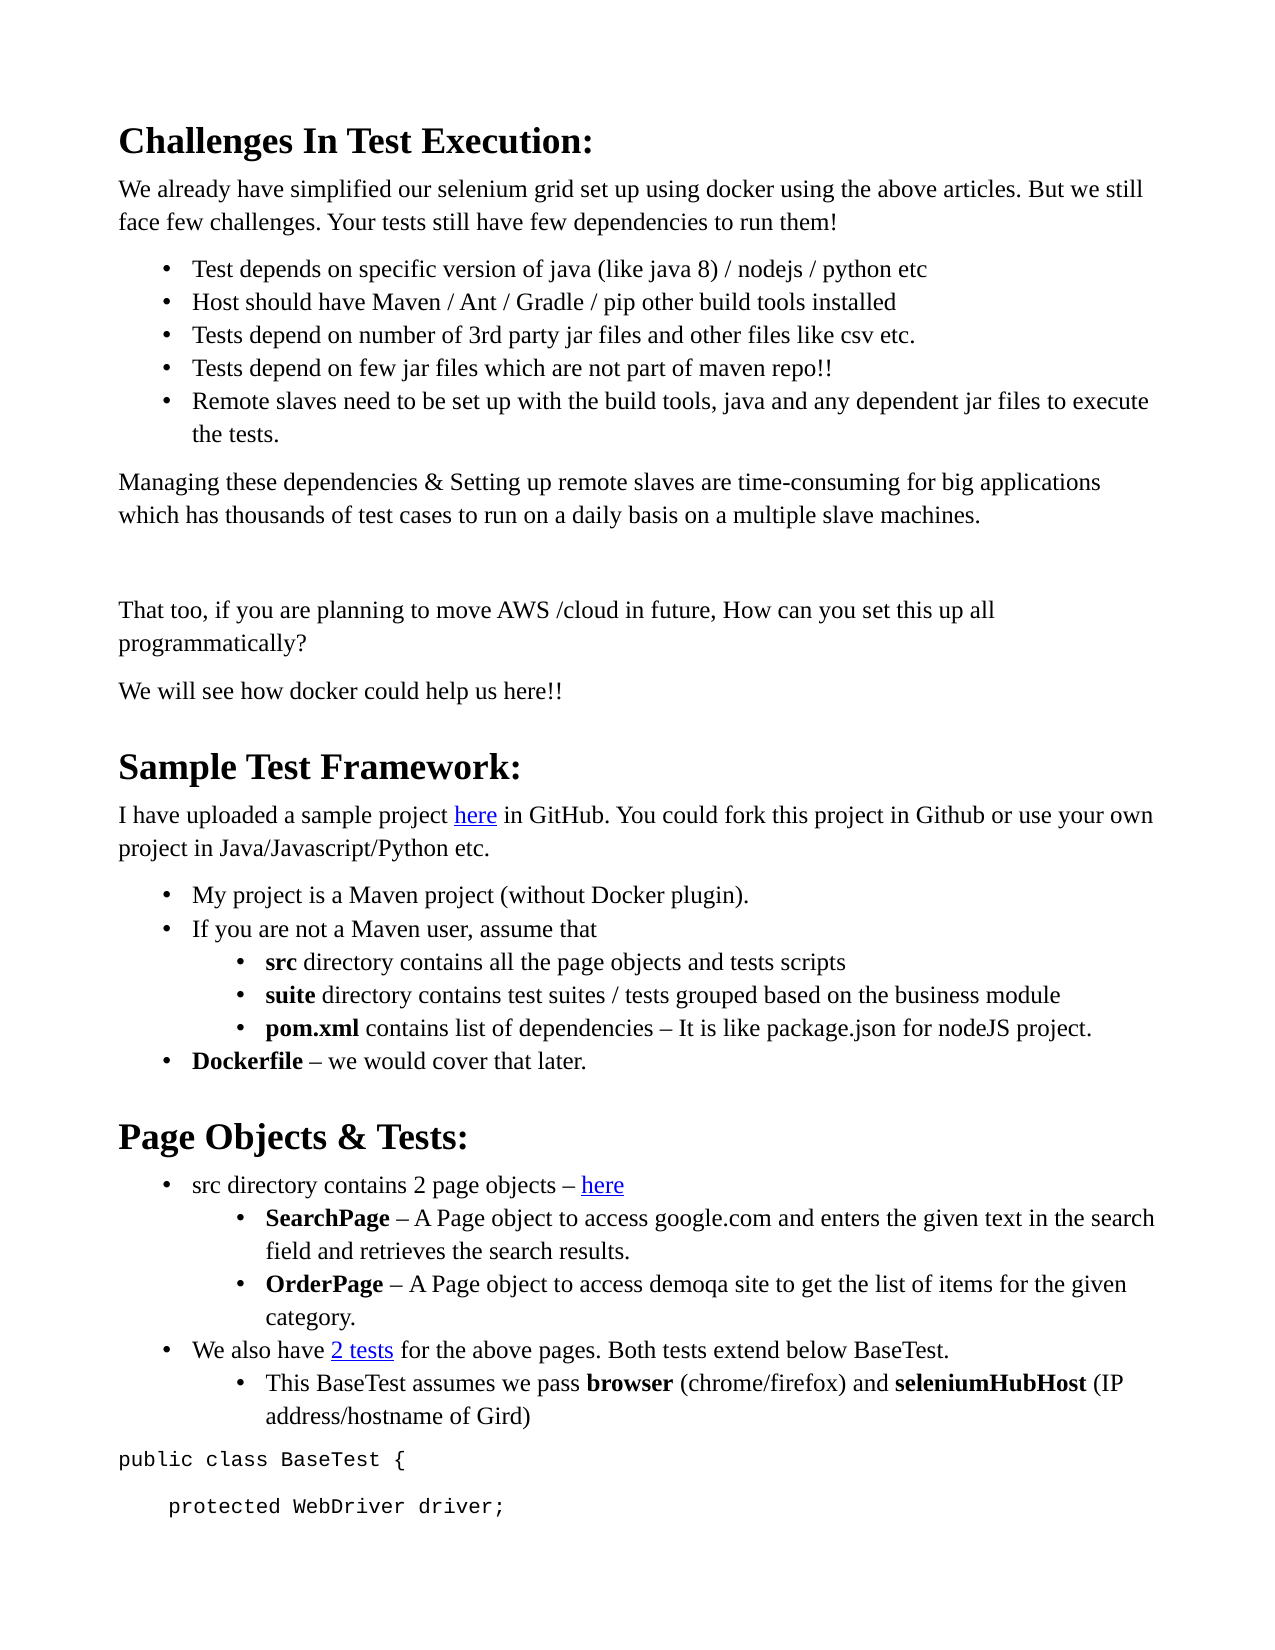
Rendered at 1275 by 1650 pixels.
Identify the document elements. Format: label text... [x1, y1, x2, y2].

list We also have 2 tests for the above pages. Both tests extend below BaseTest. [162, 1335, 1157, 1364]
list SearchPage – A Page object to access google.com and enters the given text in the search field and retrieves the search results. [236, 1203, 1157, 1264]
text That too, if you are planning to move AWS /cloud in future, How can you set this up all programmatically? [118, 595, 1157, 657]
list Dockerfile – we would cover that later. [162, 1046, 1157, 1074]
list Tests depend on number of 3rd party jar files and other files like csv etc. [162, 320, 1157, 349]
list Tests depend on few jar files which are not part of maven repo!! [162, 353, 1157, 382]
list OrderPage – A Page object to access demoqa site to get the list of items for the given category. [236, 1269, 1157, 1331]
subtitle Sample Test Framework: [118, 744, 1157, 787]
list suite directory contains test suites / tests grouped based on the business module [236, 980, 1157, 1008]
text Managing these dependencies & Setting up remote slaves are time-consuming for big applications which has thousands of test cases to run on a daily basis on a multiple slave machines. [118, 467, 1157, 529]
subtitle Challenges In Test Execution: [118, 118, 1157, 161]
list pom.xml contains list of dependencies – It is like package.json for nodeJS project. [236, 1013, 1157, 1041]
subtitle Page Objects & Tests: [118, 1114, 1157, 1157]
list src directory contains all the page objects and tests scripts [236, 947, 1157, 975]
list If you are not a Maven user, assume that [162, 914, 1157, 942]
list Remote slaves need to be set up with the build tools, java and any dependent jar files to execute the tests. [162, 386, 1157, 448]
text protected WebDriver driver; [118, 1496, 1157, 1519]
list My project is a Maven project (without Docker plugin). [162, 881, 1157, 909]
text We will see how docker could help us here!! [118, 676, 1157, 705]
list src directory contains 2 page objects – here [162, 1170, 1157, 1198]
text I have uploaded a sample project here in GitHub. You could fork this project in Github or use your own project in Java/Javascript/Python etc. [118, 800, 1157, 862]
list This BaseTest assumes we pass browser (chrome/firefox) and seleniumHubHost (IP address/hostname of Gird) [236, 1368, 1157, 1430]
list Test depends on specific version of java (like java 8) / nodejs / python etc [162, 254, 1157, 283]
text We already have simplified our selenium grid set up using docker using the above articles. But we still face few challenges. Your tests still have few dependencies to run them! [118, 174, 1157, 236]
text public class BaseTest { [118, 1448, 1157, 1472]
list Host should have Maven / Ant / Gradle / pip other build tools installed [162, 287, 1157, 316]
